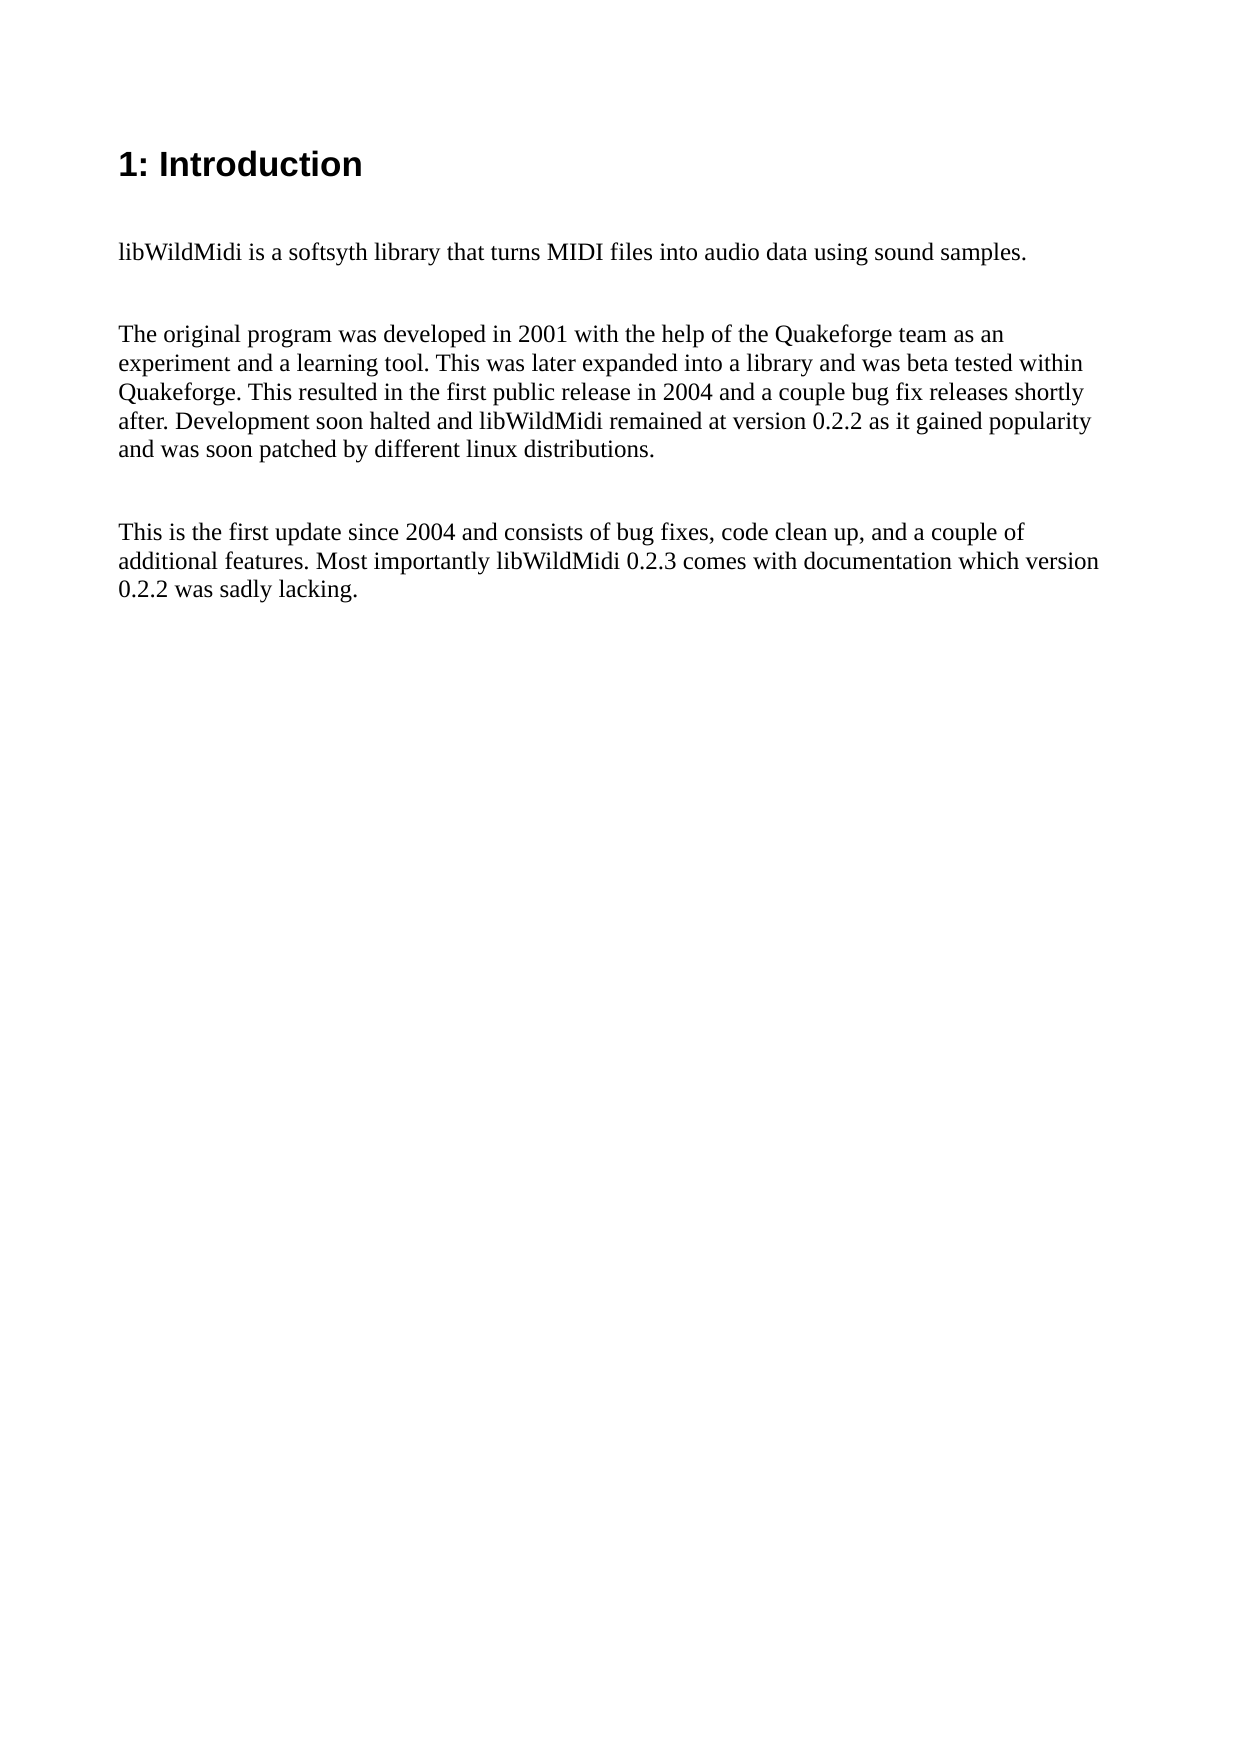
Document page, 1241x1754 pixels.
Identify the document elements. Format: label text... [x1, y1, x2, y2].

subtitle 1: Introduction [118, 143, 1122, 183]
text libWildMidi is a softsyth library that turns MIDI files into audio data using sound samples. [118, 237, 1122, 266]
text This is the first update since 2004 and consists of bug fixes, code clean up, and a couple of additional features. Most importantly libWildMidi 0.2.3 comes with documentation which version 0.2.2 was sadly lacking. [118, 517, 1122, 603]
text The original program was developed in 2001 with the help of the Quakeforge team as an experiment and a learning tool. This was later expanded into a library and was beta tested within Quakeforge. This resulted in the first public release in 2004 and a couple bug fix releases shortly after. Development soon halted and libWildMidi remained at version 0.2.2 as it gained popularity and was soon patched by different linux distributions. [118, 319, 1122, 463]
